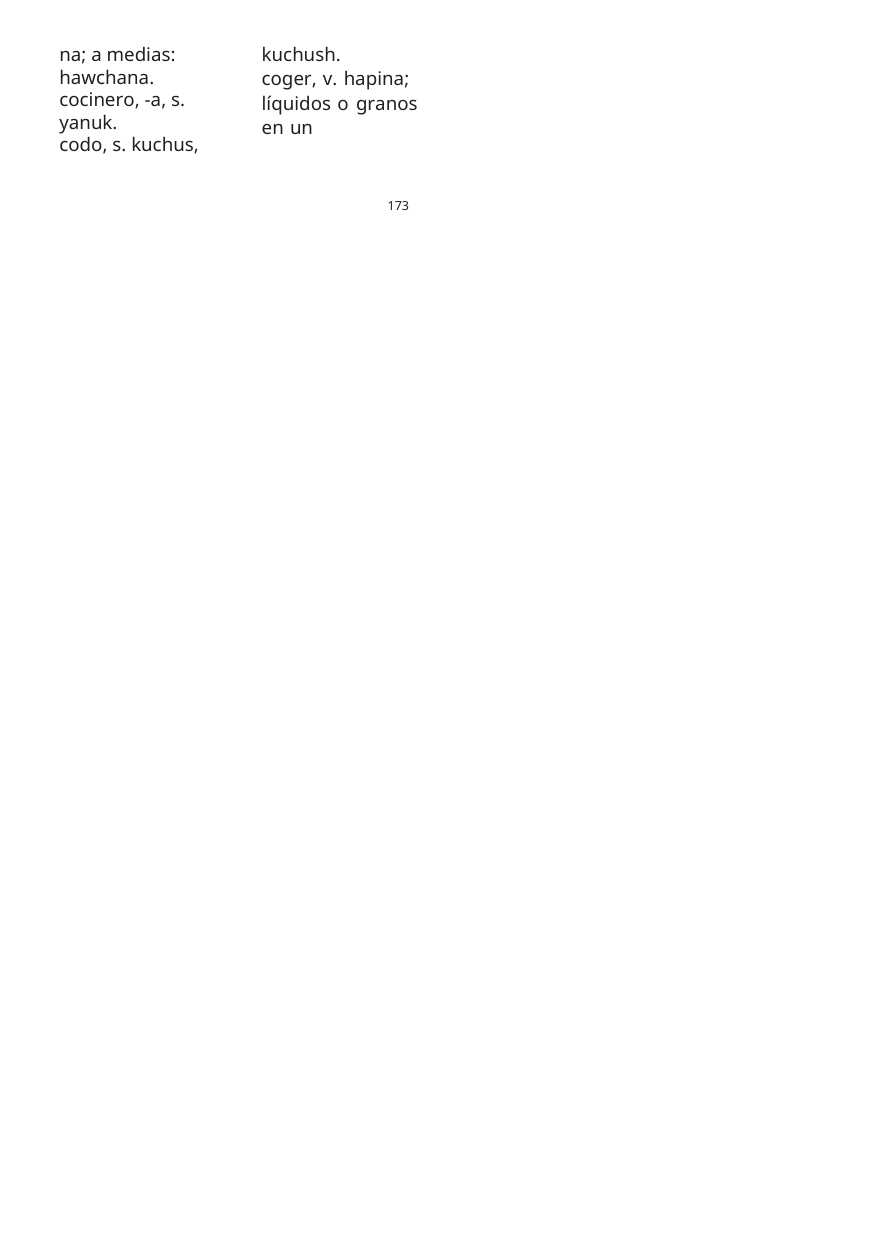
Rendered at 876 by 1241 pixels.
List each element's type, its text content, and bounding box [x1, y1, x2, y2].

text coger, v. hapina; líquidos o granos en un [261, 66, 425, 140]
text cocinero, -a, s. yanuk. [59, 89, 214, 134]
text codo, s. kuchus, [59, 134, 214, 156]
text 173 [19, 197, 409, 214]
text na; a medias: hawchana. [59, 44, 214, 89]
text kuchush. [261, 44, 425, 66]
